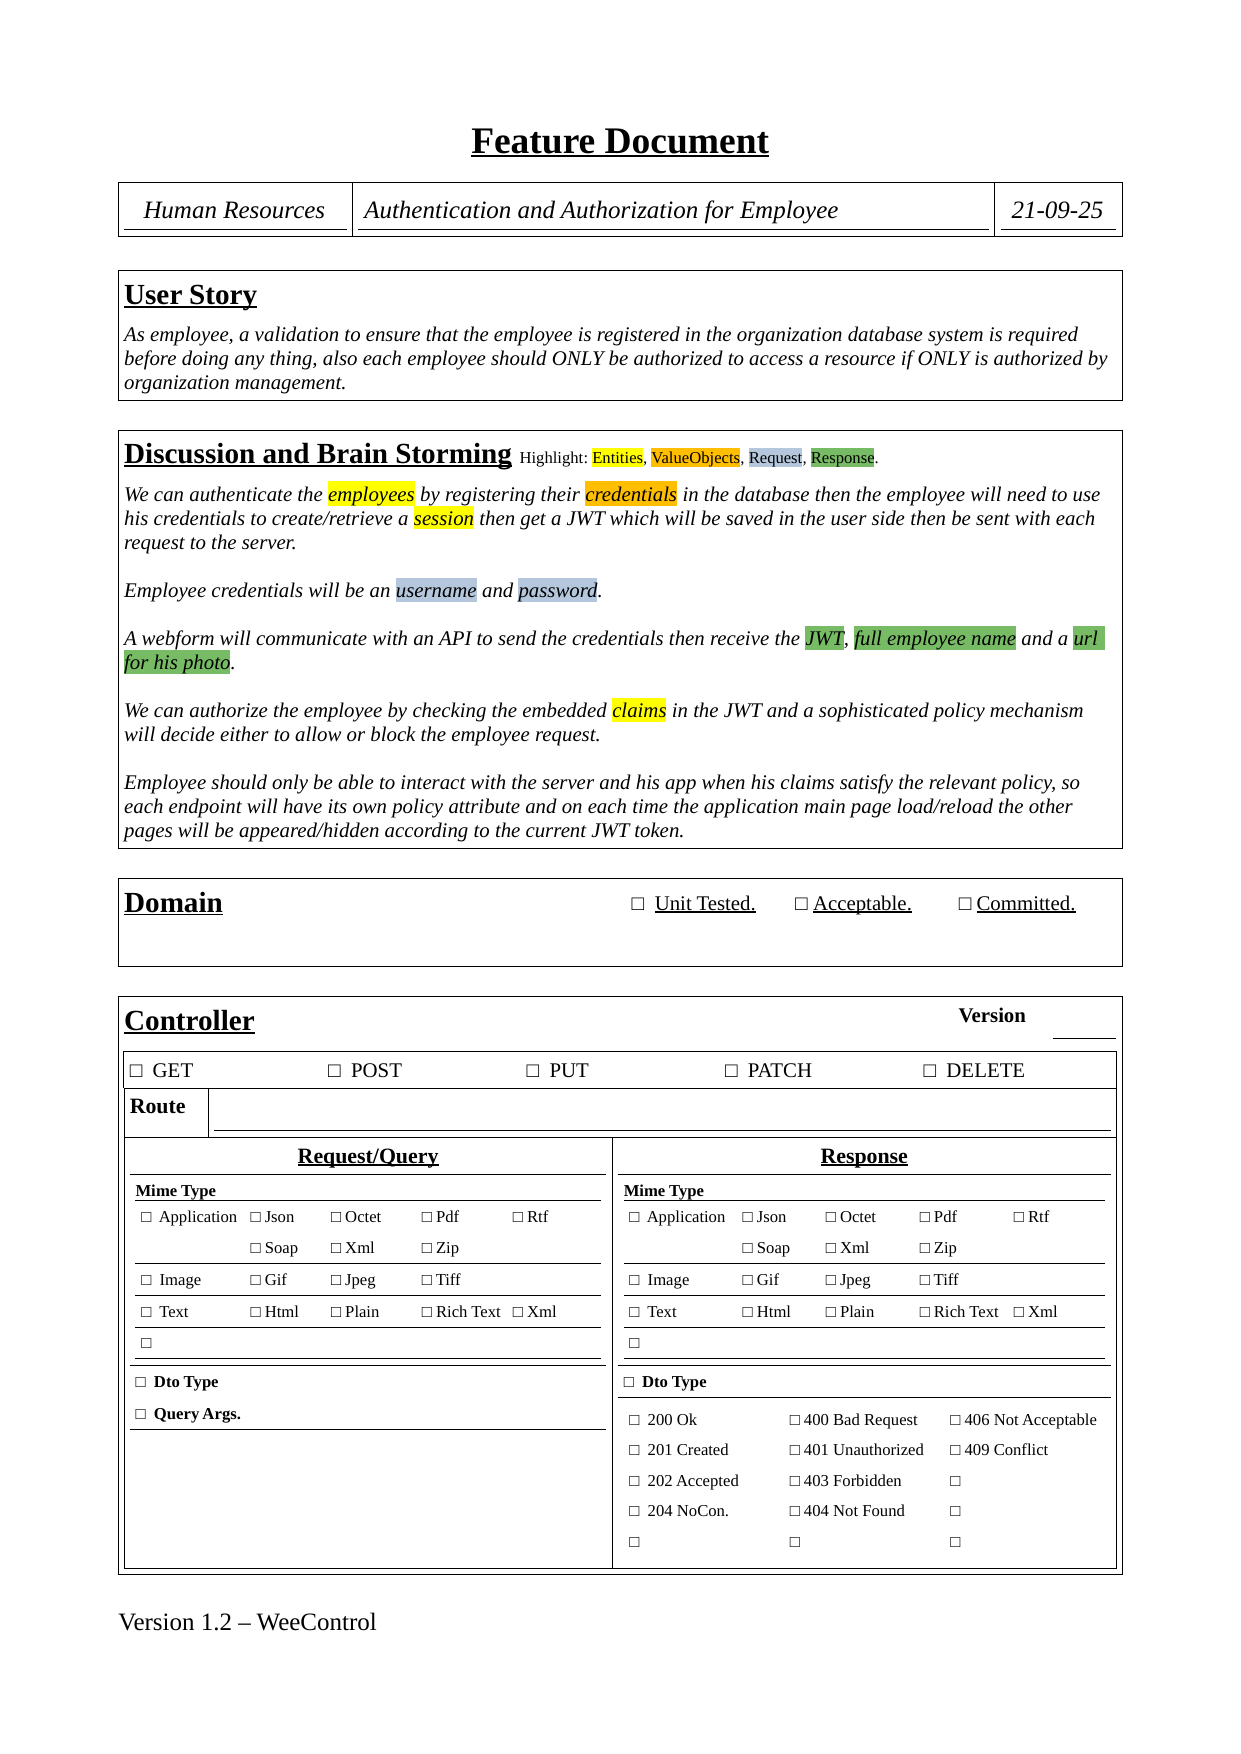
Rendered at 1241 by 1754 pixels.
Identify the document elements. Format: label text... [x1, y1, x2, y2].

table_cell □ Image [624, 1264, 737, 1295]
table_cell [245, 1328, 601, 1358]
table_cell As employee, a validation to ensure that the employee is registered in the organization database system is required before doing any thing, also each employee should ONLY be authorized to access a resource if ONLY is authorized by organization management. [119, 316, 1122, 400]
table_header Version [953, 997, 1047, 1045]
table_cell □ Rich Text [914, 1296, 1008, 1327]
table_cell □ [624, 1328, 737, 1358]
table_cell □ [624, 1526, 784, 1557]
table_cell □ Xml [325, 1232, 416, 1263]
table_header □ 200 Ok [624, 1404, 784, 1434]
table_cell □ Tiff [914, 1264, 1008, 1295]
table_cell Request/Query [125, 1138, 612, 1568]
table_header [214, 1093, 1111, 1130]
table_cell □ [135, 1328, 245, 1358]
table_cell Route [125, 1089, 208, 1137]
table_header □ Octet [820, 1201, 914, 1232]
table_header □ Json [245, 1201, 325, 1232]
table_cell We can authenticate the employees by registering their credentials in the database then the employee will need to use his credentials to create/retrieve a session then get a JWT which will be saved in the user side then be sent with each request to the server. Employee credentials will be an username and password. A webform will communicate with an API to send the credentials then receive the JWT, full employee name and a url for his photo. We can authorize the employee by checking the embedded claims in the JWT and a sophisticated policy mechanism will decide either to allow or block the employee request. Employee should only be able to interact with the server and his app when his claims satisfy the relevant policy, so each endpoint will have its own policy attribute and on each time the application main page load/reload the other pages will be appeared/hidden according to the current JWT token. [119, 476, 1122, 848]
table_header □ PUT [521, 1052, 719, 1087]
table_cell [507, 1232, 601, 1263]
table_cell [1008, 1264, 1105, 1295]
table_cell □ Gif [737, 1264, 820, 1295]
table_header □ DELETE [918, 1052, 1116, 1087]
table_cell □ Soap [245, 1232, 325, 1263]
table_header Discussion and Brain Storming Highlight: Entities, ValueObjects, Request, Response. [119, 431, 1122, 476]
table_cell □ Xml [820, 1232, 914, 1263]
table_header Domain [119, 879, 620, 926]
table_header [1053, 1003, 1116, 1038]
table_cell [618, 1398, 1111, 1562]
table_cell □ [944, 1495, 1105, 1526]
table_cell □ [784, 1526, 944, 1557]
table_header □ 400 Bad Request [784, 1404, 944, 1434]
table_header □ 406 Not Acceptable [944, 1404, 1105, 1434]
table_cell □ 201 Created [624, 1434, 784, 1465]
table_cell □ Tiff [416, 1264, 507, 1295]
table_cell □ 401 Unauthorized [784, 1434, 944, 1465]
table_cell [253, 1366, 606, 1428]
table_header □ PATCH [719, 1052, 917, 1087]
table_cell □ 409 Conflict [944, 1434, 1105, 1465]
text Feature Document [118, 118, 1122, 161]
table_cell □ Query Args. [130, 1397, 253, 1428]
table_header □ Rtf [1008, 1201, 1105, 1232]
table_header □ Acceptable. [789, 885, 953, 920]
table_cell □ Image [135, 1264, 245, 1295]
table_cell □ Xml [507, 1296, 601, 1327]
table_cell □ [944, 1526, 1105, 1557]
table_header Mime Type [618, 1175, 1111, 1365]
table_header Controller [119, 997, 953, 1045]
table_cell □ Rich Text [416, 1296, 507, 1327]
table_cell □ Plain [325, 1296, 416, 1327]
table_cell □ Zip [416, 1232, 507, 1263]
table_cell □ Jpeg [325, 1264, 416, 1295]
table_cell □ Plain [820, 1296, 914, 1327]
table_cell [119, 1045, 1122, 1574]
table_header Authentication and Authorization for Employee [358, 189, 989, 229]
table_header [353, 183, 994, 236]
table_cell □ Dto Type [618, 1366, 731, 1397]
table_cell □ Text [135, 1296, 245, 1327]
table_cell □ Text [624, 1296, 737, 1327]
table_cell □ Html [737, 1296, 820, 1327]
table_header □ Pdf [416, 1201, 507, 1232]
table_cell □ 204 NoCon. [624, 1495, 784, 1526]
table_cell □ Xml [1008, 1296, 1105, 1327]
table_header Mime Type [130, 1175, 606, 1365]
table_cell □ [944, 1465, 1105, 1495]
table_cell □ Html [245, 1296, 325, 1327]
table_header □ Unit Tested. [626, 885, 789, 920]
table_cell [507, 1264, 601, 1295]
table_cell □ Jpeg [820, 1264, 914, 1295]
table_header 21-09-25 [1001, 189, 1116, 229]
table_cell □ Dto Type [130, 1366, 253, 1397]
table_cell [1008, 1232, 1105, 1263]
table_header □ Committed. [953, 885, 1116, 920]
table_header User Story [119, 271, 1122, 316]
table_cell [209, 1089, 1116, 1137]
table_header □ GET [124, 1052, 322, 1087]
table_cell [130, 1430, 253, 1460]
table_cell □ Gif [245, 1264, 325, 1295]
table_header □ Application [135, 1201, 245, 1263]
table_header □ Octet [325, 1201, 416, 1232]
table_cell □ Soap [737, 1232, 820, 1263]
table_header □ Rtf [507, 1201, 601, 1232]
table_header [119, 183, 352, 236]
table_header [1047, 997, 1122, 1045]
table_cell [731, 1366, 1111, 1397]
table_cell □ 403 Forbidden [784, 1465, 944, 1495]
table_cell [737, 1328, 1105, 1358]
table_cell □ 404 Not Found [784, 1495, 944, 1526]
table_header □ Json [737, 1201, 820, 1232]
table_header [620, 879, 1122, 926]
table_header □ Application [624, 1201, 737, 1263]
table_header Human Resources [124, 189, 347, 229]
table_cell □ Zip [914, 1232, 1008, 1263]
table_header [995, 183, 1122, 236]
table_header □ POST [322, 1052, 521, 1087]
table_cell [119, 926, 1122, 966]
table_header □ Pdf [914, 1201, 1008, 1232]
table_cell Response [613, 1138, 1116, 1568]
table_cell [253, 1430, 606, 1460]
table_cell □ 202 Accepted [624, 1465, 784, 1495]
